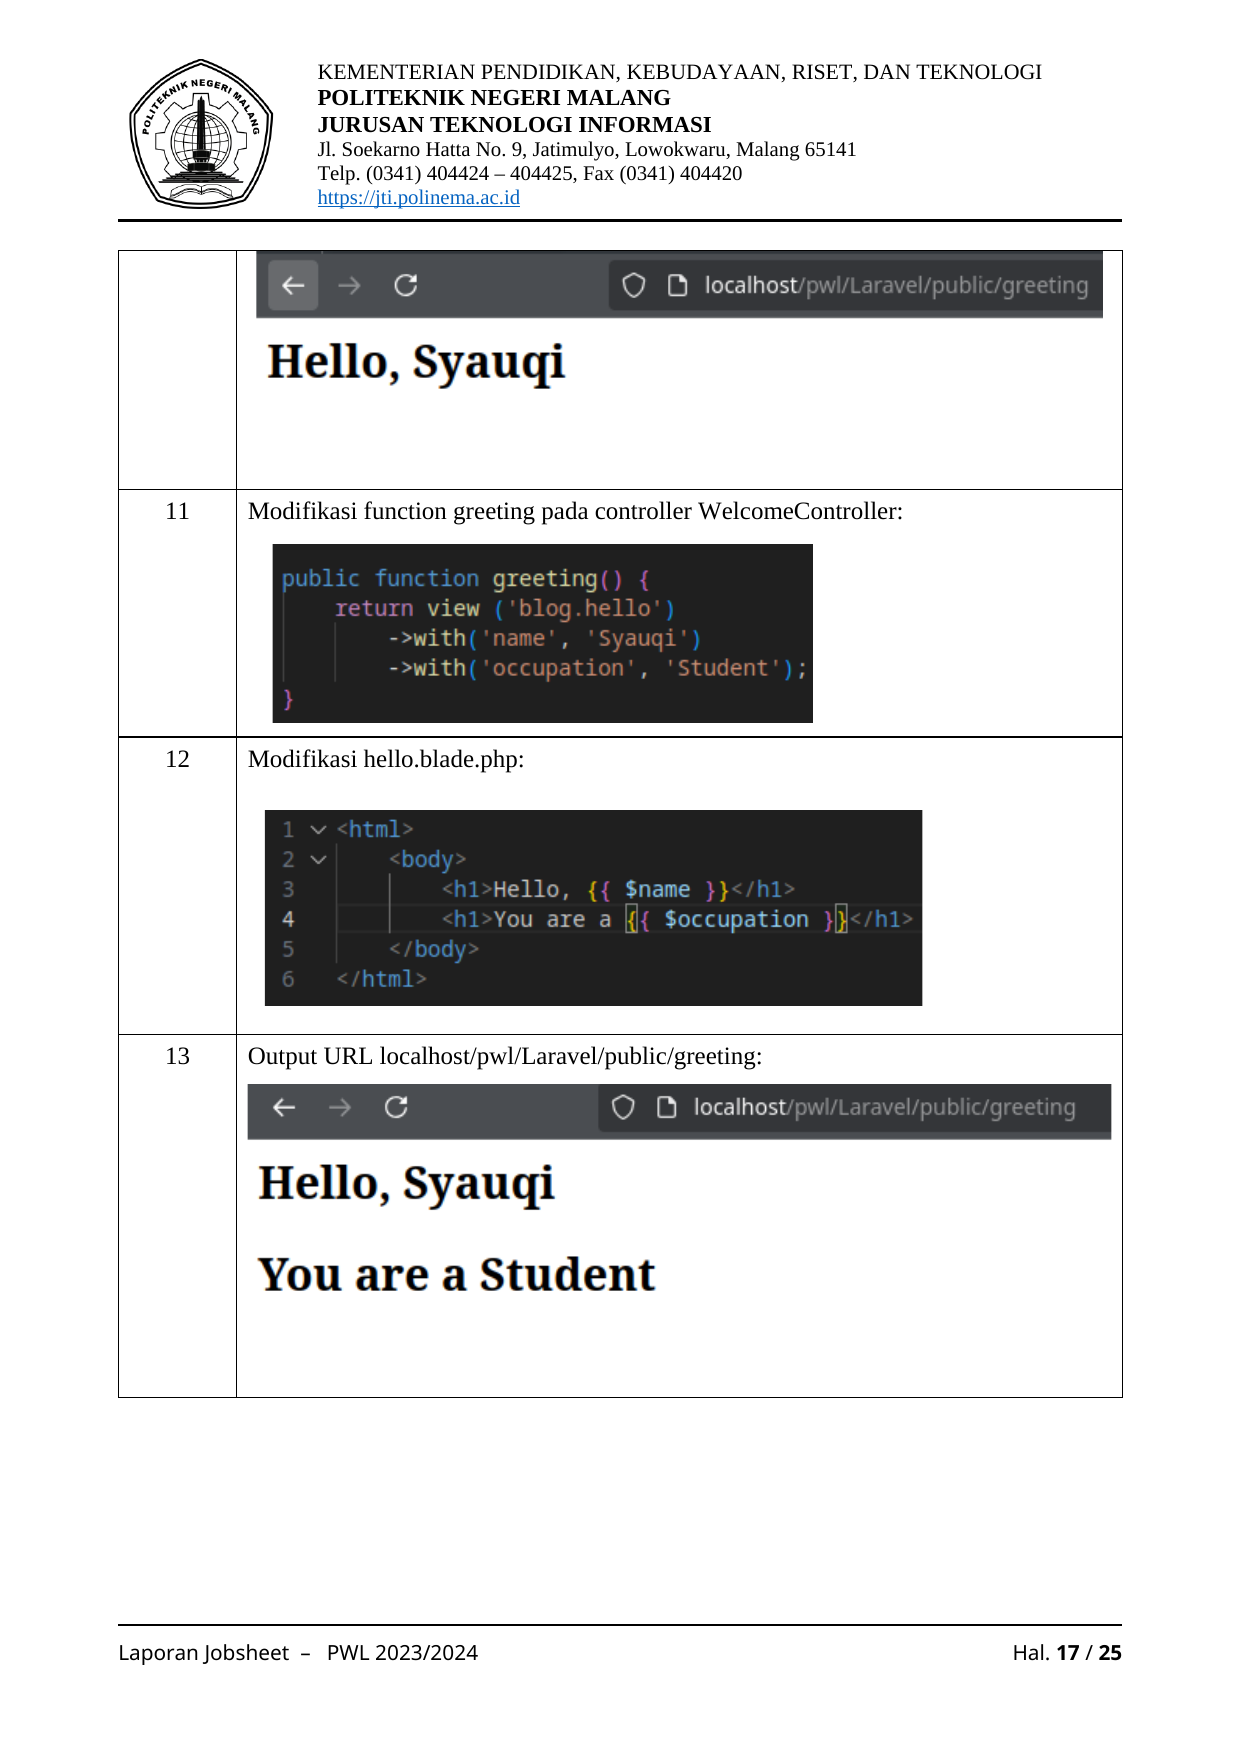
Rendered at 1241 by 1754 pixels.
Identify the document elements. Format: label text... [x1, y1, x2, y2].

table_cell Modifikasi hello.blade.php: [237, 738, 1122, 1034]
picture [264, 810, 923, 1006]
table_cell Modifikasi function greeting pada controller WelcomeController: [237, 490, 1122, 736]
picture [247, 1084, 1112, 1319]
picture [129, 59, 275, 209]
picture [256, 251, 1103, 425]
table_cell 11 [119, 490, 236, 736]
table_cell [237, 251, 1122, 489]
table_cell [119, 251, 236, 489]
picture [272, 544, 813, 723]
table_cell 13 [119, 1035, 236, 1397]
table_cell 12 [119, 738, 236, 1034]
table_cell Output URL localhost/pwl/Laravel/public/greeting: [237, 1035, 1122, 1397]
